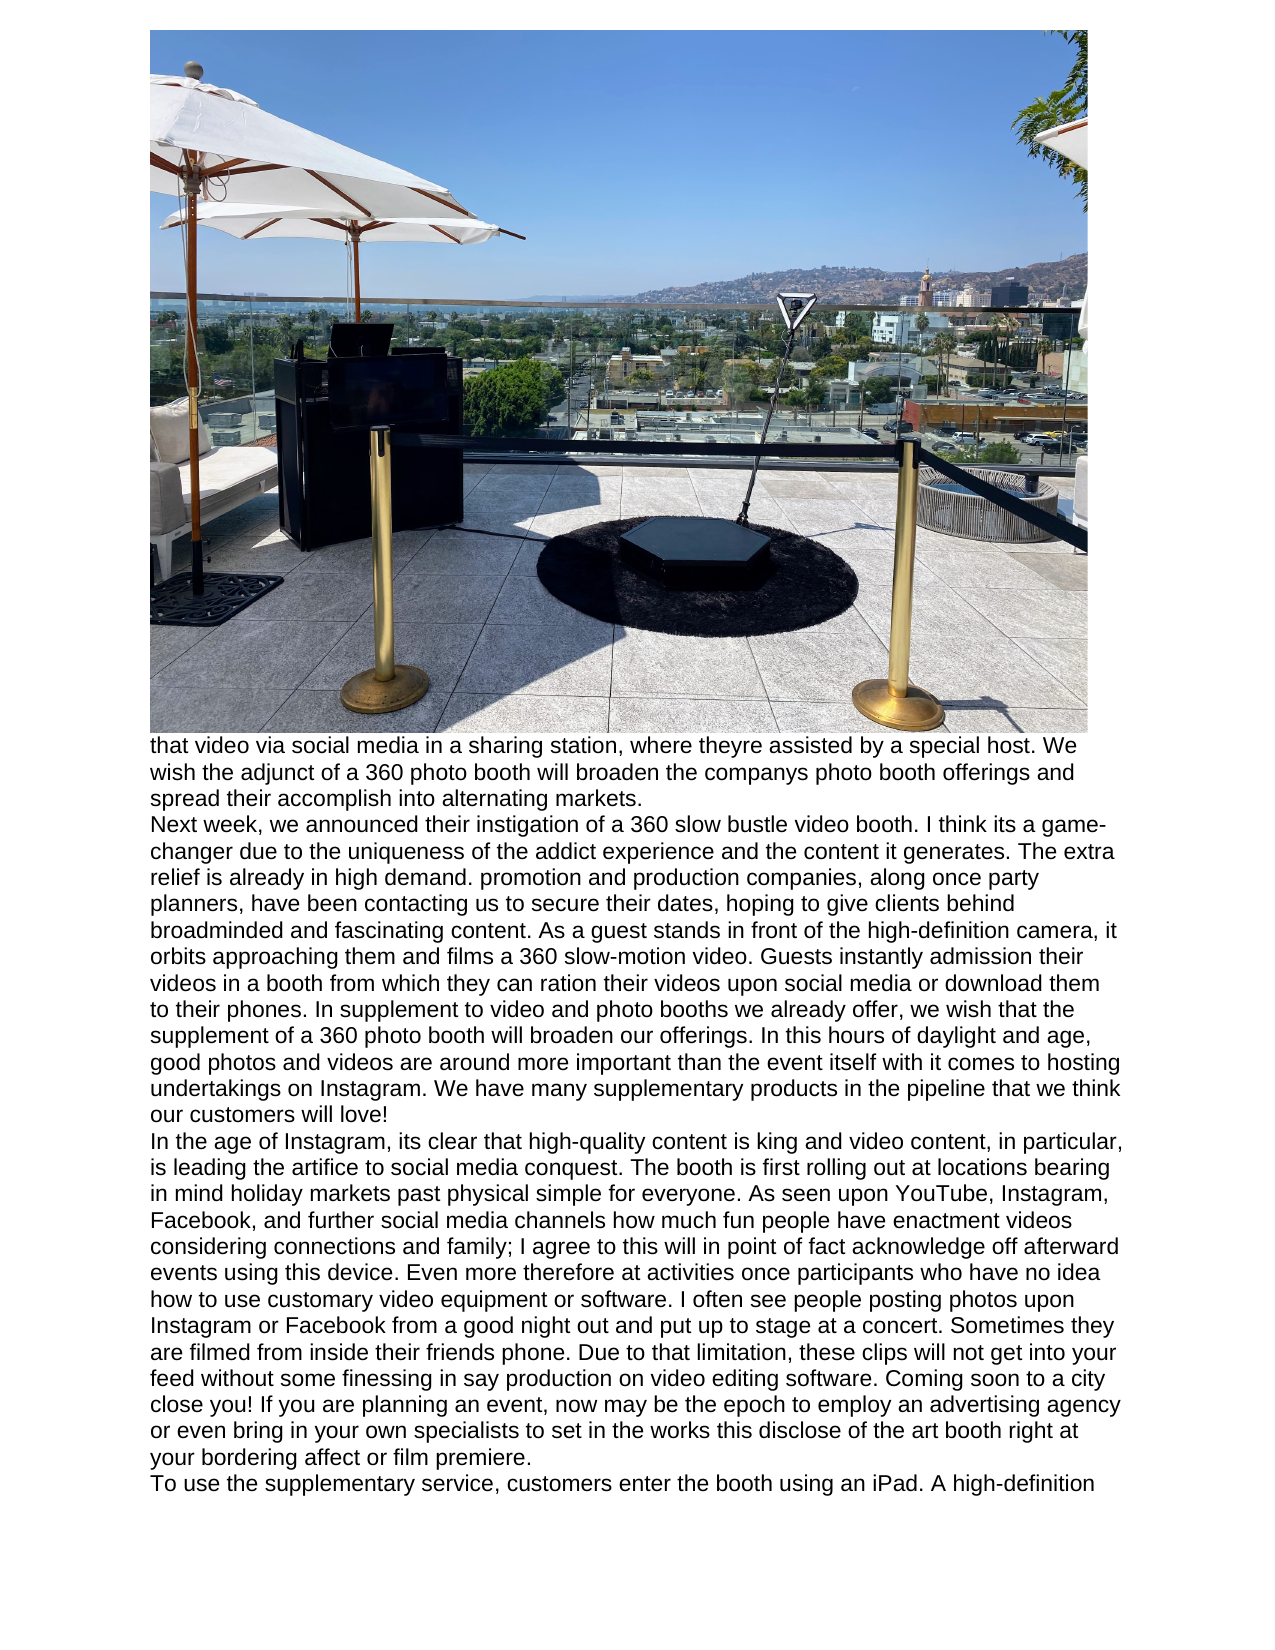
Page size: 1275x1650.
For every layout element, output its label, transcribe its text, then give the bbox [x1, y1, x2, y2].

text In the age of Instagram, its clear that high-quality content is king and video content, in particular, is leading the artifice to social media conquest. The booth is first rolling out at locations bearing in mind holiday markets past physical simple for everyone. As seen upon YouTube, Instagram, Facebook, and further social media channels how much fun people have enactment videos considering connections and family; I agree to this will in point of fact acknowledge off afterward events using this device. Even more therefore at activities once participants who have no idea how to use customary video equipment or software. I often see people posting photos upon Instagram or Facebook from a good night out and put up to stage at a concert. Sometimes they are filmed from inside their friends phone. Due to that limitation, these clips will not get into your feed without some finessing in say production on video editing software. Coming soon to a city close you! If you are planning an event, now may be the epoch to employ an advertising agency or even bring in your own specialists to set in the works this disclose of the art booth right at your bordering affect or film premiere. [150, 1128, 1125, 1470]
picture [150, 30, 1088, 733]
text To use the supplementary service, customers enter the booth using an iPad. A high-definition [150, 1470, 1125, 1497]
text that video via social media in a sharing station, where theyre assisted by a special host. We wish the adjunct of a 360 photo booth will broaden the companys photo booth offerings and spread their accomplish into alternating markets. [150, 732, 1125, 811]
text Next week, we announced their instigation of a 360 slow bustle video booth. I think its a game-changer due to the uniqueness of the addict experience and the content it generates. The extra relief is already in high demand. promotion and production companies, along once party planners, have been contacting us to secure their dates, hoping to give clients behind broadminded and fascinating content. As a guest stands in front of the high-definition camera, it orbits approaching them and films a 360 slow-motion video. Guests instantly admission their videos in a booth from which they can ration their videos upon social media or download them to their phones. In supplement to video and photo booths we already offer, we wish that the supplement of a 360 photo booth will broaden our offerings. In this hours of daylight and age, good photos and videos are around more important than the event itself with it comes to hosting undertakings on Instagram. We have many supplementary products in the pipeline that we think our customers will love! [150, 811, 1125, 1128]
